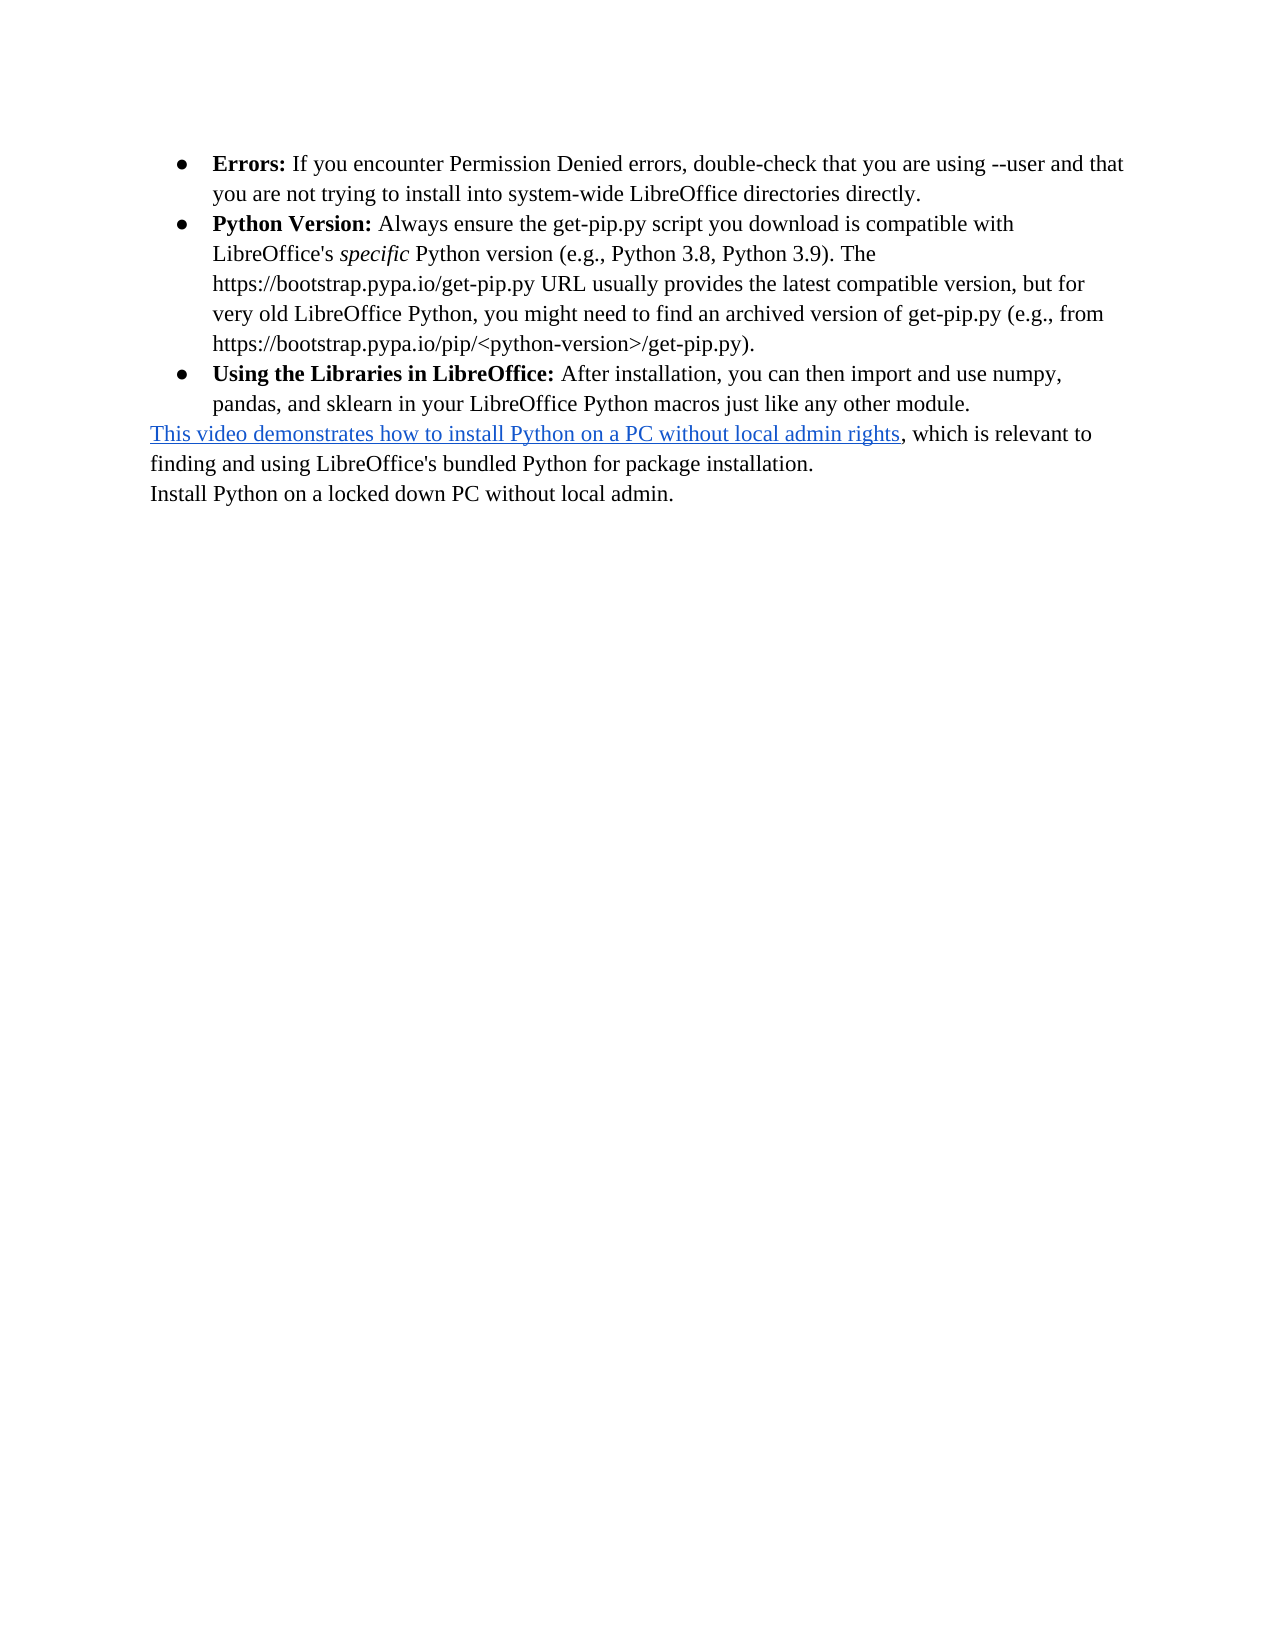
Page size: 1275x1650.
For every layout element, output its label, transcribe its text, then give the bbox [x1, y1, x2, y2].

list Errors: If you encounter Permission Denied errors, double-check that you are using --user and that you are not trying to install into system-wide LibreOffice directories directly. [175, 150, 1125, 206]
text This video demonstrates how to install Python on a PC without local admin rights, which is relevant to finding and using LibreOffice's bundled Python for package installation. [150, 420, 1125, 477]
text Install Python on a locked down PC without local admin. [150, 480, 1125, 507]
list Using the Libraries in LibreOffice: After installation, you can then import and use numpy, pandas, and sklearn in your LibreOffice Python macros just like any other module. [175, 360, 1125, 417]
list Python Version: Always ensure the get-pip.py script you download is compatible with LibreOffice's specific Python version (e.g., Python 3.8, Python 3.9). The https://bootstrap.pypa.io/get-pip.py URL usually provides the latest compatible version, but for very old LibreOffice Python, you might need to find an archived version of get-pip.py (e.g., from https://bootstrap.pypa.io/pip/<python-version>/get-pip.py). [175, 210, 1125, 357]
